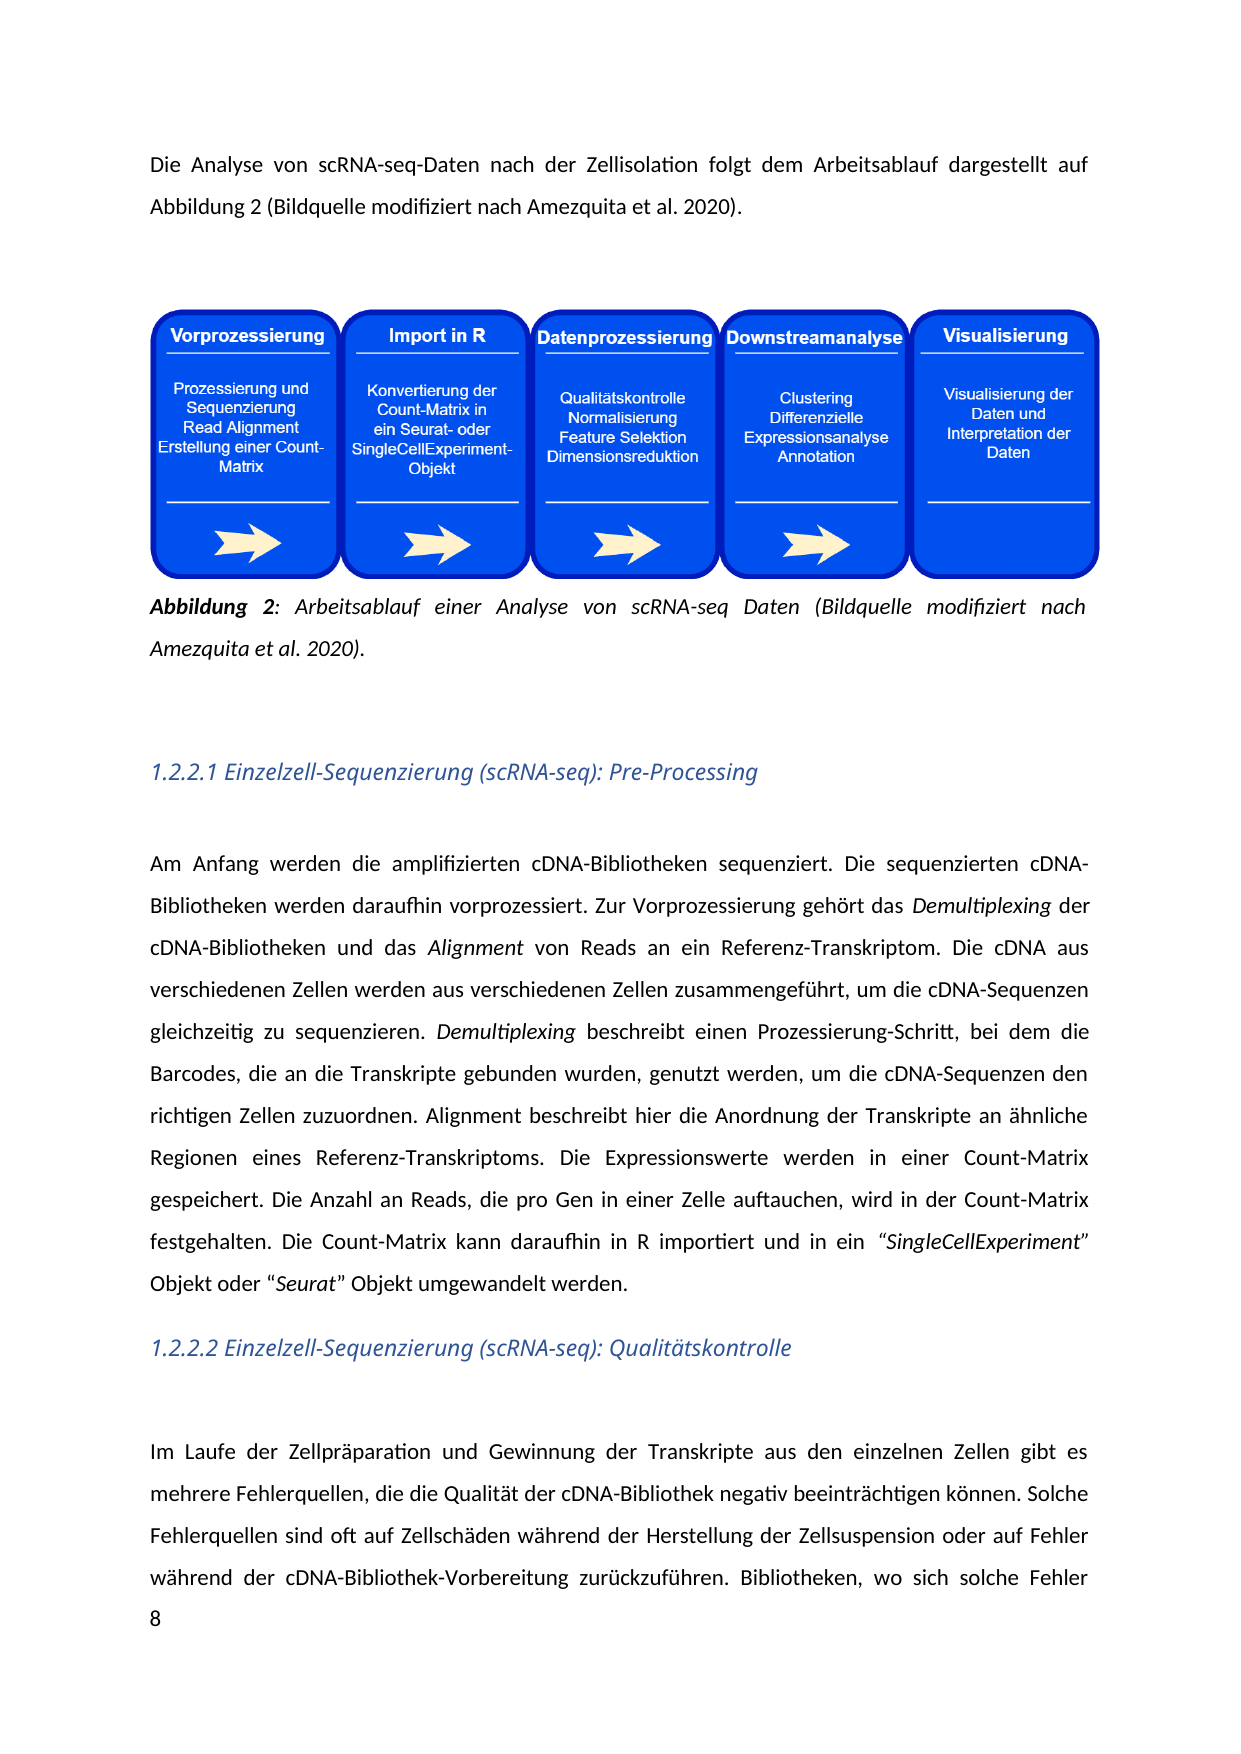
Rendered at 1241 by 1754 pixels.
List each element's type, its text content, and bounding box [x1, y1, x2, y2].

subtitle 1.2.2.1 Einzelzell-Sequenzierung (scRNA-seq): Pre-Processing [150, 756, 1090, 787]
text Am Anfang werden die amplifizierten cDNA-Bibliotheken sequenziert. Die sequenzierten cDNA-Bibliotheken werden daraufhin vorprozessiert. Zur Vorprozessierung gehört das Demultiplexing der cDNA-Bibliotheken und das Alignment von Reads an ein Referenz-Transkriptom. Die cDNA aus verschiedenen Zellen werden aus verschiedenen Zellen zusammengeführt, um die cDNA-Sequenzen gleichzeitig zu sequenzieren. Demultiplexing beschreibt einen Prozessierung-Schritt, bei dem die Barcodes, die an die Transkripte gebunden wurden, genutzt werden, um die cDNA-Sequenzen den richtigen Zellen zuzuordnen. Alignment beschreibt hier die Anordnung der Transkripte an ähnliche Regionen eines Referenz-Transkriptoms. Die Expressionswerte werden in einer Count-Matrix gespeichert. Die Anzahl an Reads, die pro Gen in einer Zelle auftauchen, wird in der Count-Matrix festgehalten. Die Count-Matrix kann daraufhin in R importiert und in ein “SingleCellExperiment” Objekt oder “Seurat” Objekt umgewandelt werden. [150, 849, 1090, 1297]
subtitle 1.2.2.2 Einzelzell-Sequenzierung (scRNA-seq): Qualitätskontrolle [150, 1332, 1090, 1363]
text Im Laufe der Zellpräparation und Gewinnung der Transkripte aus den einzelnen Zellen gibt es mehrere Fehlerquellen, die die Qualität der cDNA-Bibliothek negativ beeinträchtigen können. Solche Fehlerquellen sind oft auf Zellschäden während der Herstellung der Zellsuspension oder auf Fehler während der cDNA-Bibliothek-Vorbereitung zurückzuführen. Bibliotheken, wo sich solche Fehler [150, 1437, 1090, 1591]
text Die Analyse von scRNA-seq-Daten nach der Zellisolation folgt dem Arbeitsablauf dargestellt auf Abbildung 2 (Bildquelle modifiziert nach Amezquita et al. 2020). [150, 150, 1090, 220]
text Abbildung 2: Arbeitsablauf einer Analyse von scRNA-seq Daten (Bildquelle modifiziert nach Amezquita et al. 2020). [150, 579, 1090, 662]
